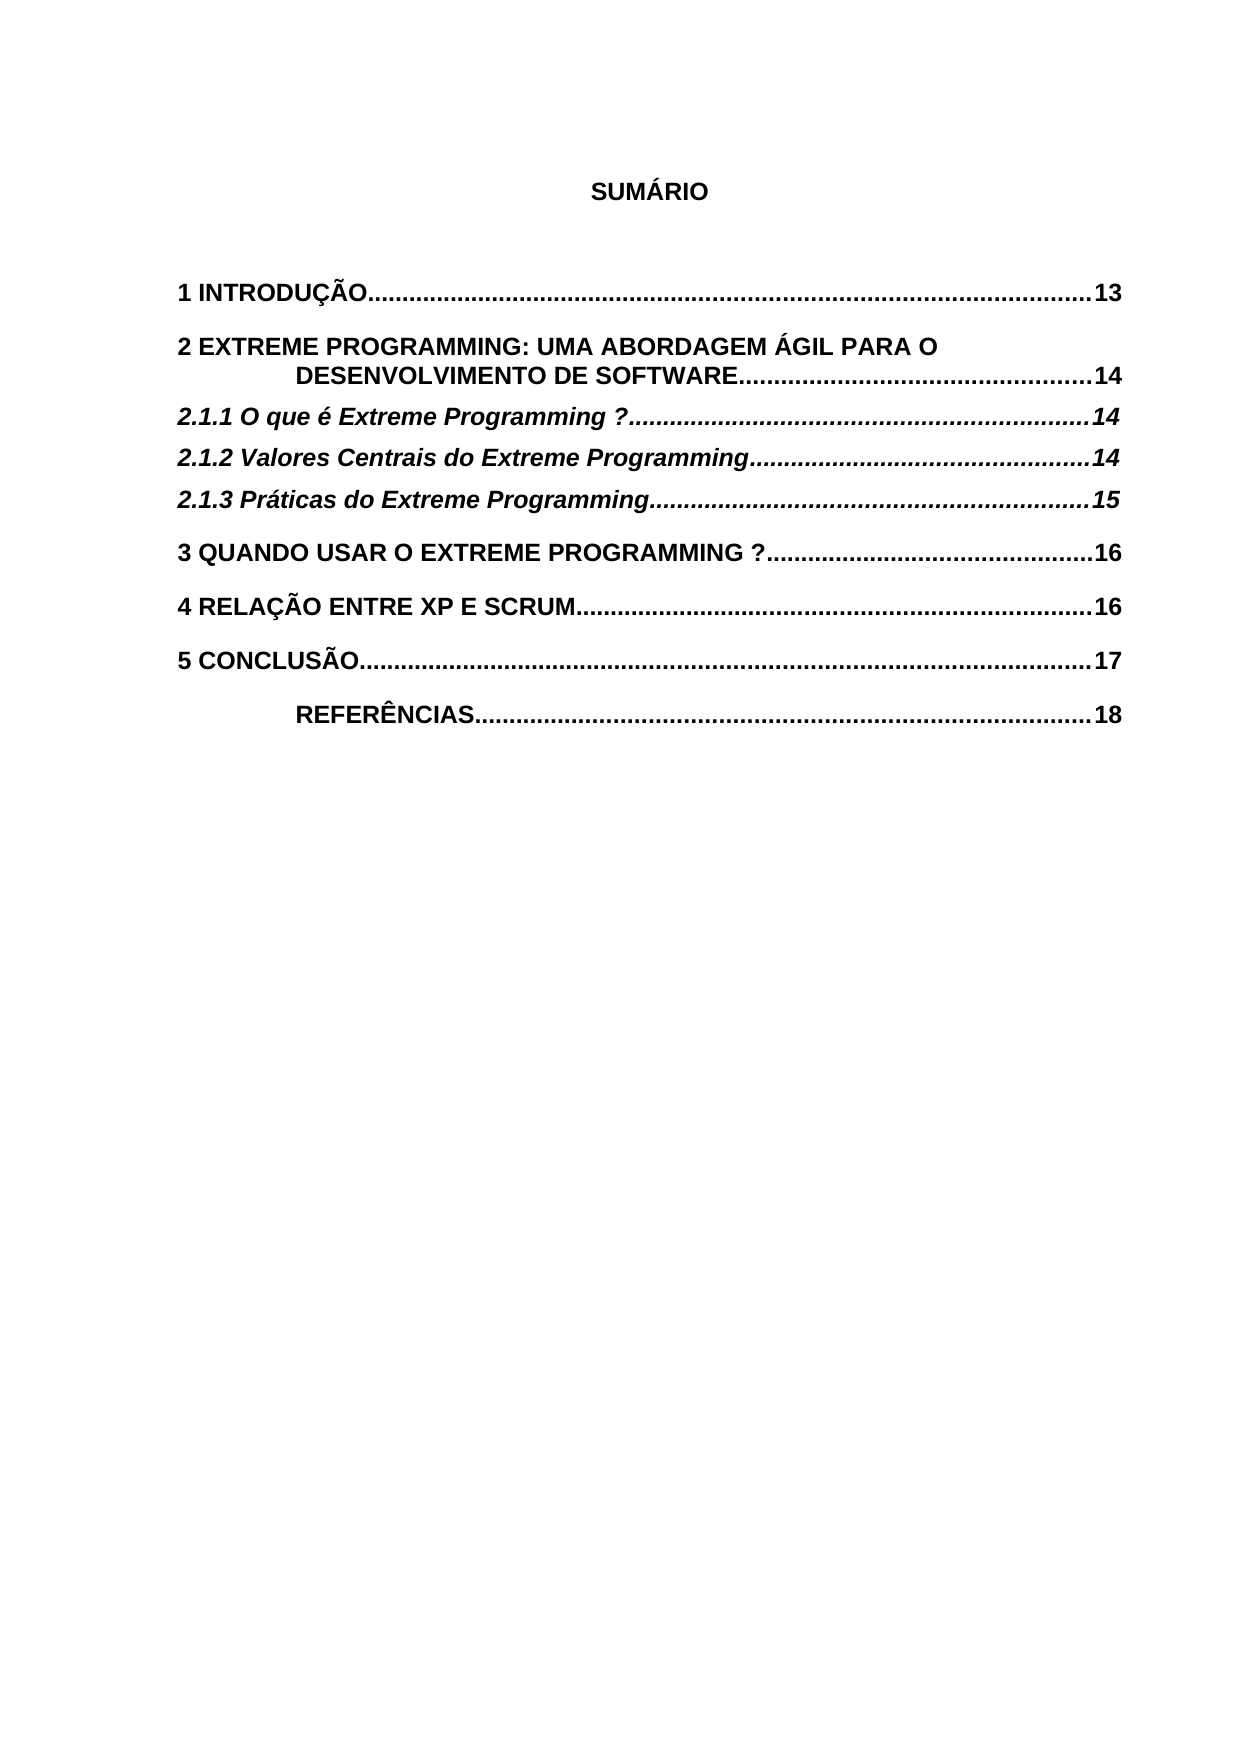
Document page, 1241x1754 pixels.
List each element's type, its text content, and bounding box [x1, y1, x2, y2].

text 5 CONCLUSÃO 17 [177, 646, 1122, 674]
text SUMÁRIO [177, 177, 1122, 206]
text REFERÊNCIAS 18 [295, 699, 1122, 728]
text 1 INTRODUÇÃO 13 [177, 278, 1122, 307]
text 2.1.1 O que é Extreme Programming ? 14 [177, 402, 1122, 431]
text 4 Relação entre xp e scrum 16 [177, 592, 1122, 621]
text 3 Quando usar o extreme programming ? 16 [177, 538, 1122, 567]
text 2.1.2 Valores Centrais do Extreme Programming 14 [177, 443, 1122, 472]
text 2.1.3 Práticas do Extreme Programming 15 [177, 484, 1122, 513]
text 2 Extreme Programming: uma abordagem ágil para o desenvolvimento de software 14 [177, 332, 1122, 389]
